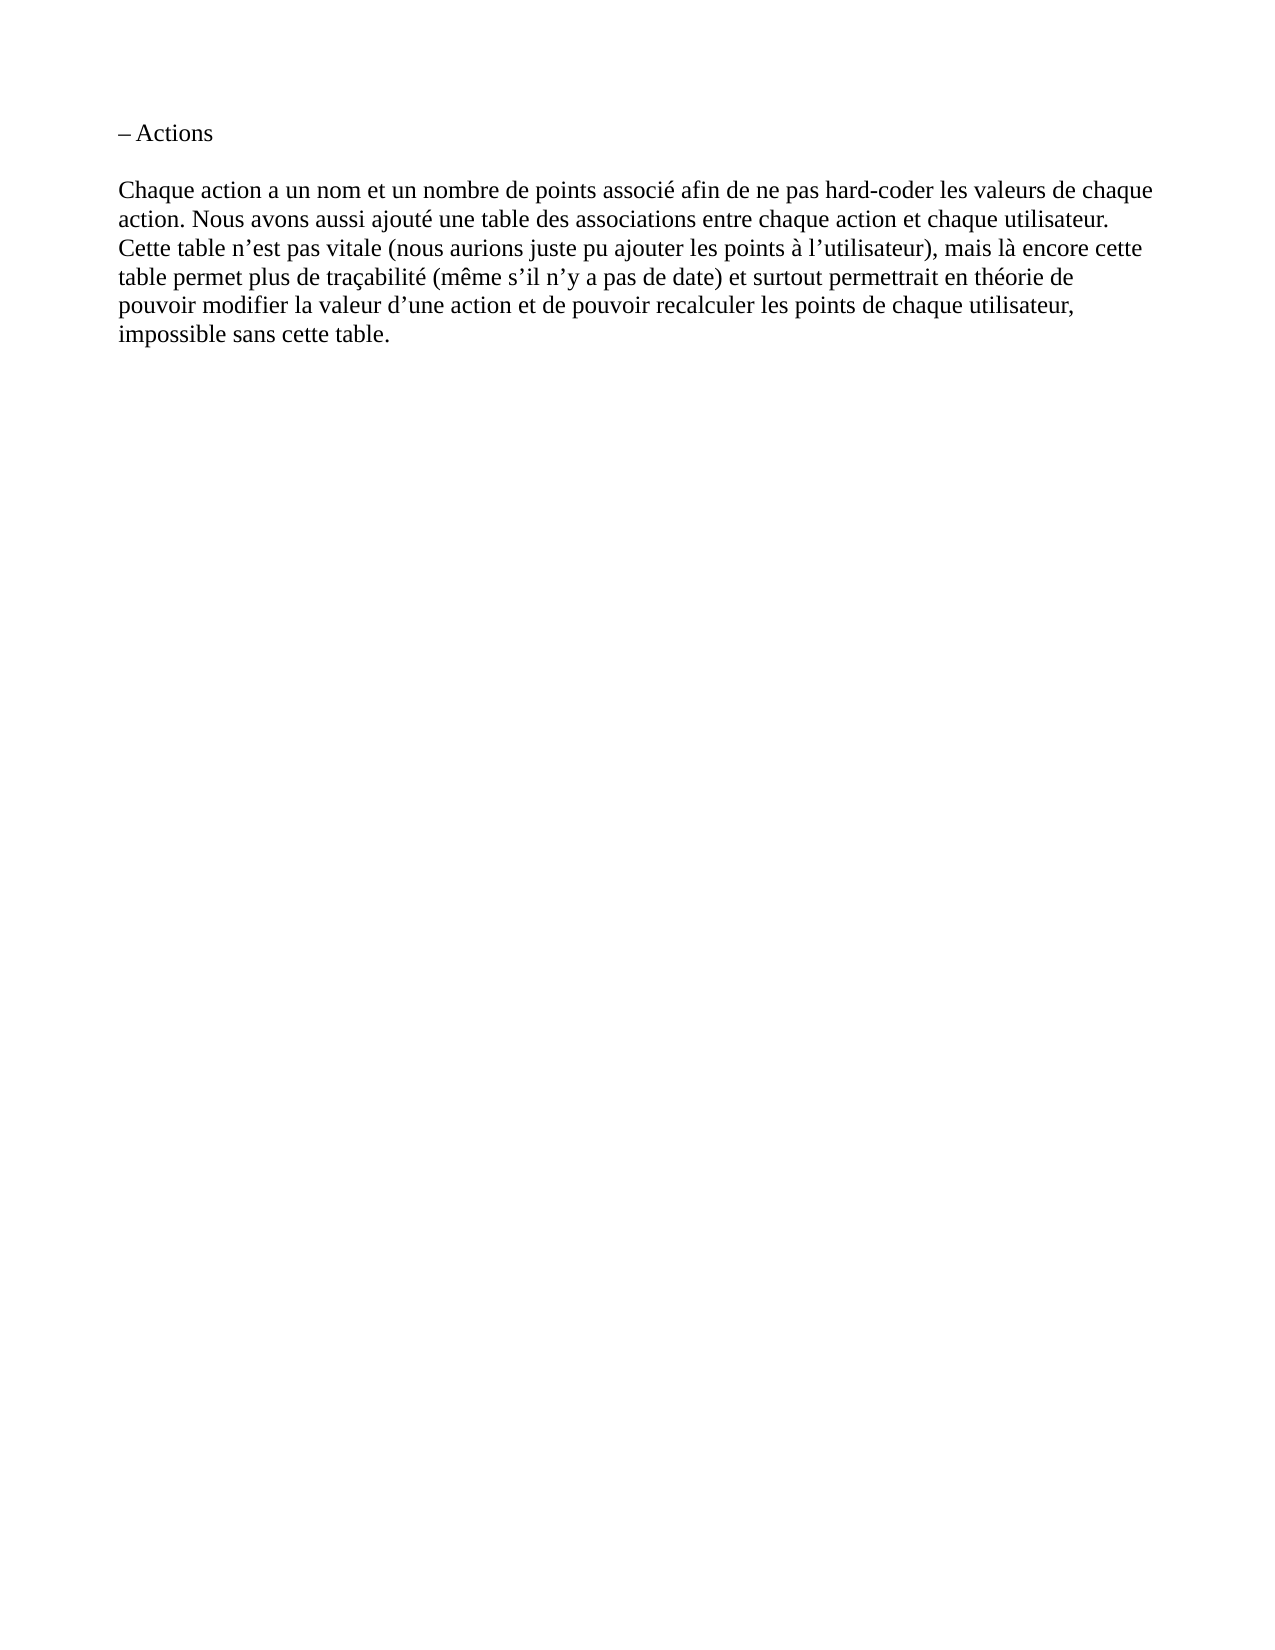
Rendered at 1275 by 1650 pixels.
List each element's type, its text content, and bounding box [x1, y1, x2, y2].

text Chaque action a un nom et un nombre de points associé afin de ne pas hard-coder les valeurs de chaque action. Nous avons aussi ajouté une table des associations entre chaque action et chaque utilisateur. Cette table n’est pas vitale (nous aurions juste pu ajouter les points à l’utilisateur), mais là encore cette table permet plus de traçabilité (même s’il n’y a pas de date) et surtout permettrait en théorie de pouvoir modifier la valeur d’une action et de pouvoir recalculer les points de chaque utilisateur, impossible sans cette table. [118, 176, 1157, 348]
text – Actions [118, 118, 1157, 147]
